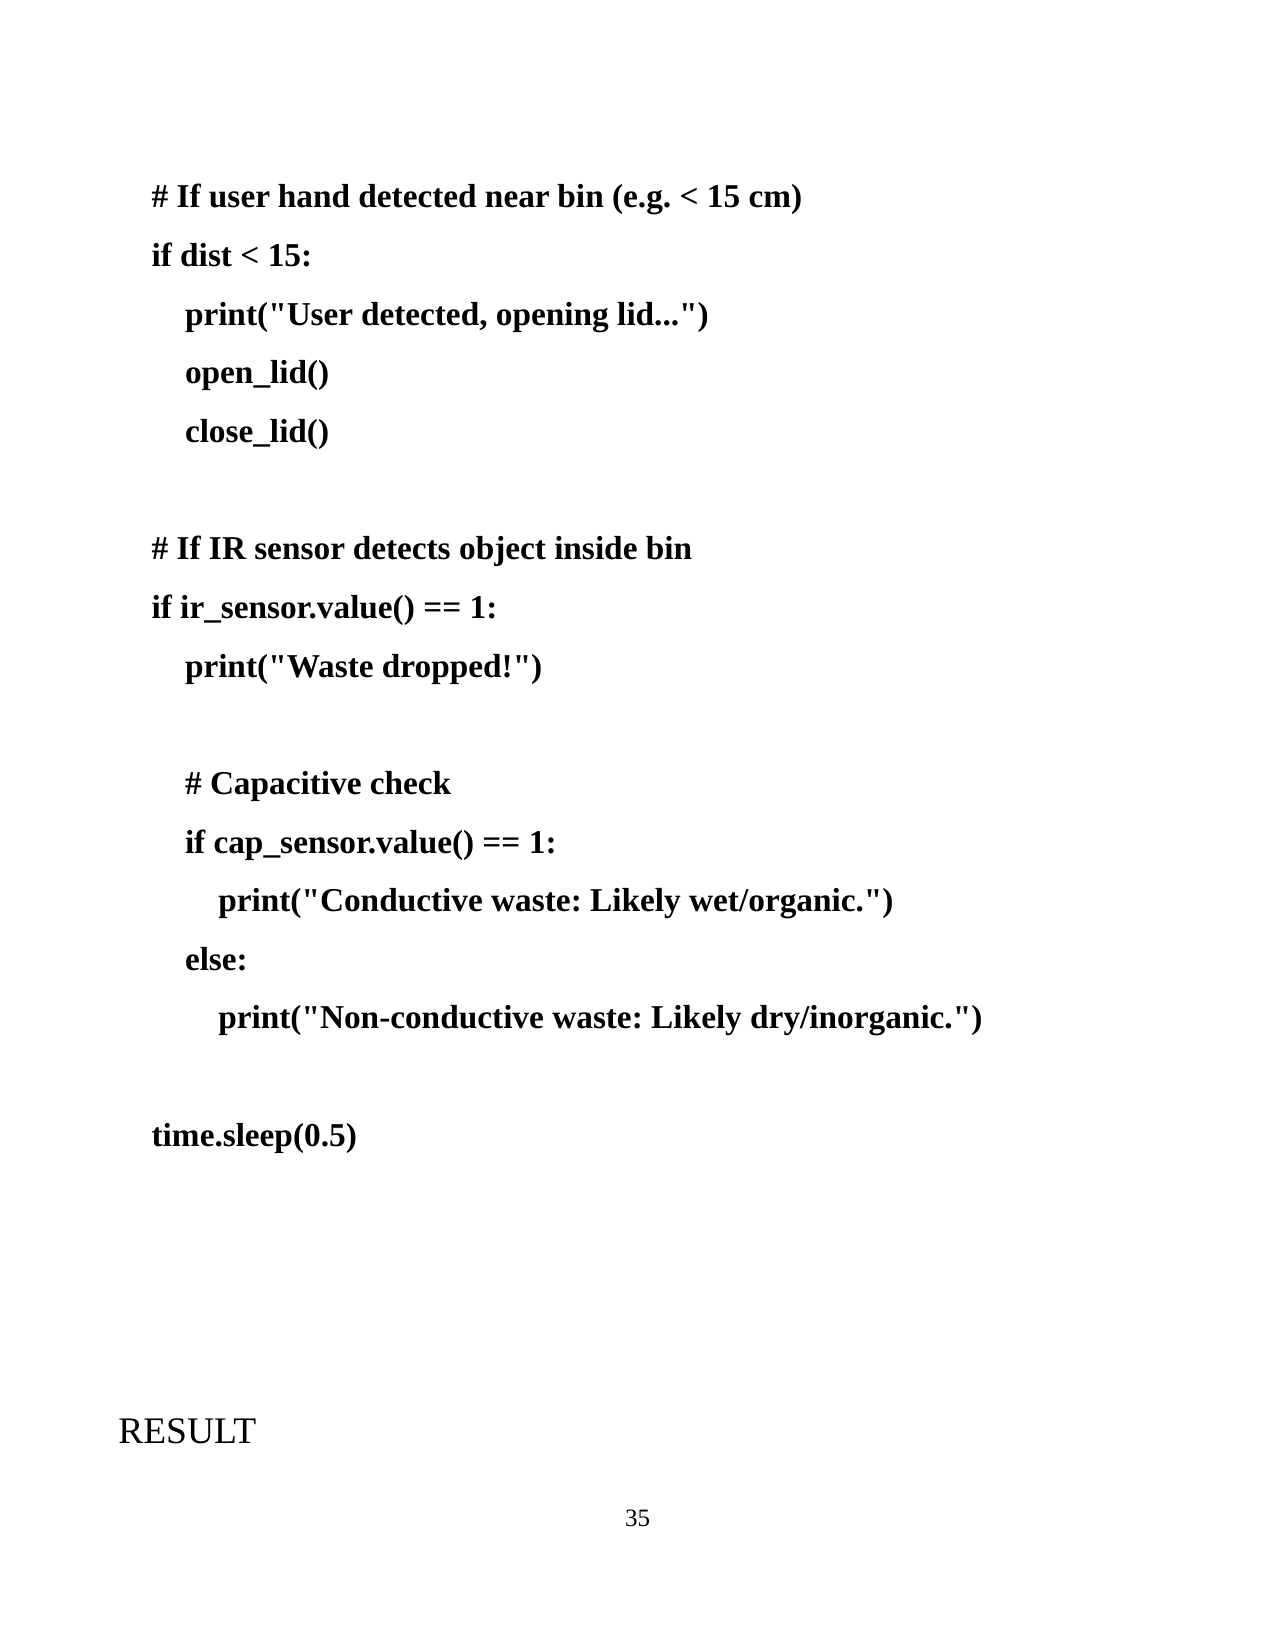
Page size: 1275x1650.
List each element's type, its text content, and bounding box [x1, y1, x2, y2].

text time.sleep(0.5) [118, 1115, 1157, 1153]
text # If IR sensor detects object inside bin [118, 529, 1157, 567]
text # Capacitive check [118, 763, 1157, 802]
text if ir_sensor.value() == 1: [118, 587, 1157, 626]
text if cap_sensor.value() == 1: [118, 822, 1157, 860]
text # If user hand detected near bin (e.g. < 15 cm) [118, 177, 1157, 215]
text print("Waste dropped!") [118, 646, 1157, 684]
text RESULT [118, 1408, 1157, 1451]
text open_lid() [118, 353, 1157, 391]
text print("User detected, opening lid...") [118, 294, 1157, 332]
text print("Conductive waste: Likely wet/organic.") [118, 881, 1157, 919]
text close_lid() [118, 411, 1157, 450]
text if dist < 15: [118, 235, 1157, 274]
text print("Non-conductive waste: Likely dry/inorganic.") [118, 998, 1157, 1036]
text else: [118, 939, 1157, 977]
